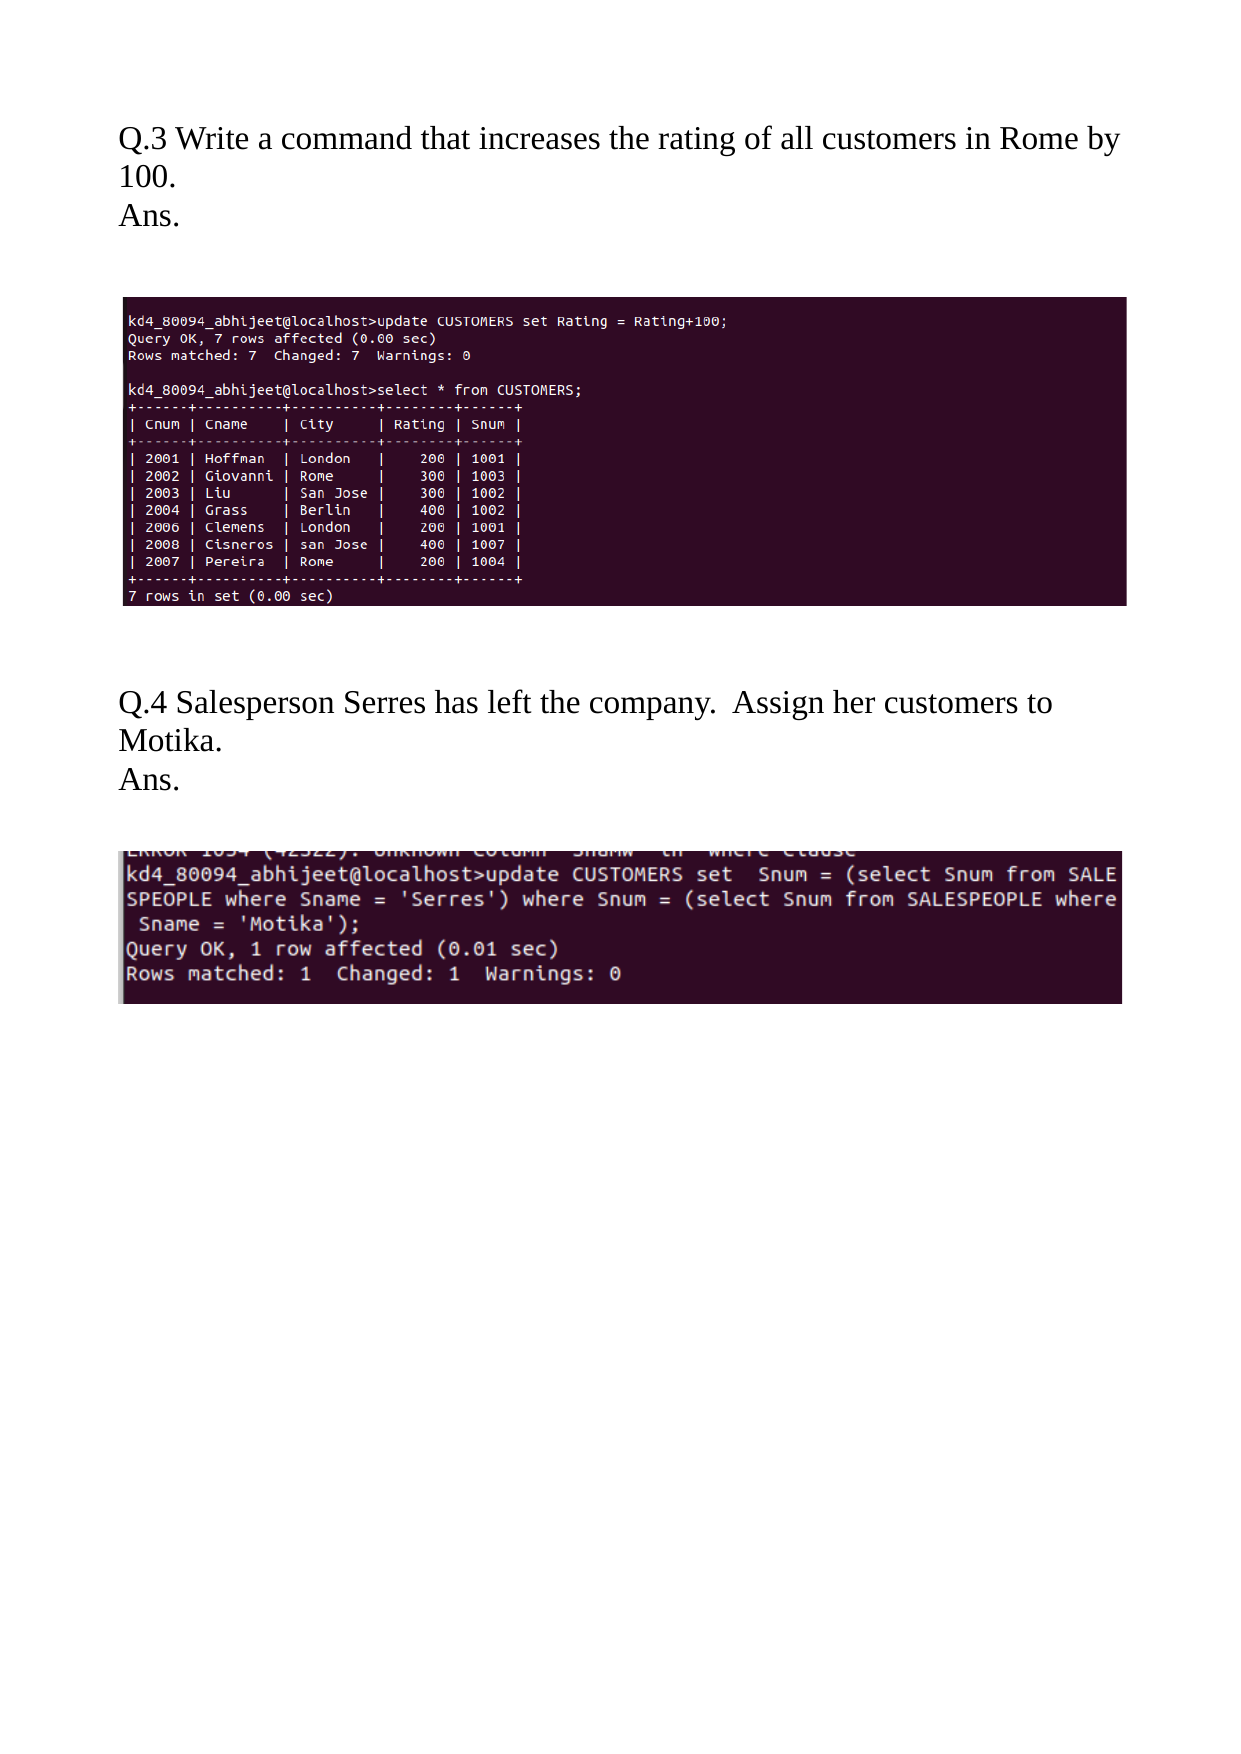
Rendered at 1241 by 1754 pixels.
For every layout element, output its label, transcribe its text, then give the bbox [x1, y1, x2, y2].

picture [122, 297, 1127, 606]
text Ans. [118, 759, 1122, 797]
text Q.3 Write a command that increases the rating of all customers in Rome by 100. [118, 118, 1122, 195]
picture [118, 851, 1123, 1004]
text Q.4 Salesperson Serres has left the company. Assign her customers to Motika. [118, 682, 1122, 759]
text Ans. [118, 195, 1122, 233]
